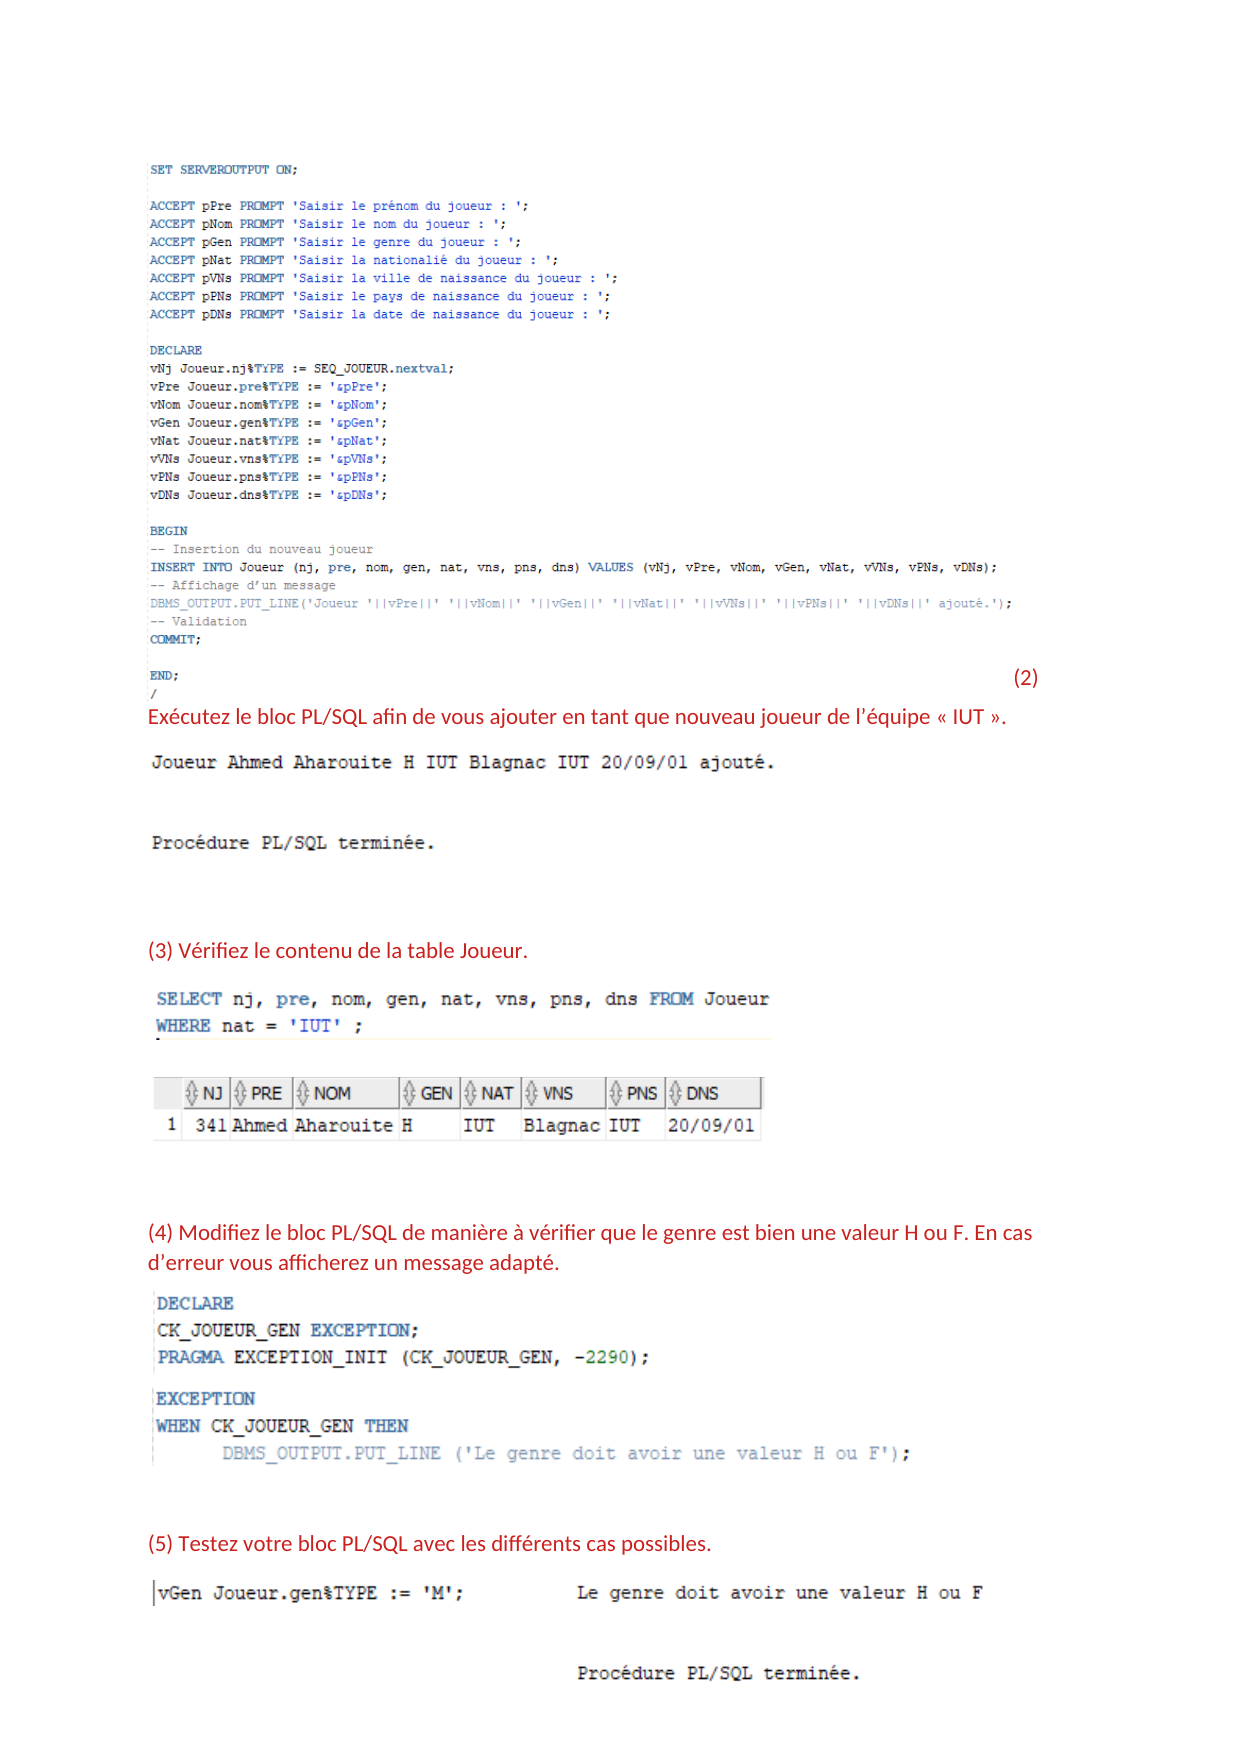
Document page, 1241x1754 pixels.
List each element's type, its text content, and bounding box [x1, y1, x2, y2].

picture [152, 1580, 478, 1606]
picture [152, 1387, 917, 1466]
text (5) Testez votre bloc PL/SQL avec les différents cas possibles. [148, 1529, 1093, 1557]
picture [153, 1077, 765, 1151]
text (3) Vérifiez le contenu de la table Joueur. [148, 936, 1093, 964]
text (4) Modifiez le bloc PL/SQL de manière à vérifier que le genre est bien une valeur H ou F. En cas d’erreur vous afficherez un message adapté. [148, 1218, 1093, 1276]
picture [155, 983, 773, 1040]
picture [147, 161, 1014, 702]
picture [150, 748, 774, 857]
picture [574, 1580, 989, 1689]
text (2) Exécutez le bloc PL/SQL afin de vous ajouter en tant que nouveau joueur de l’équipe « IUT ». [148, 663, 1093, 730]
picture [153, 1291, 656, 1376]
